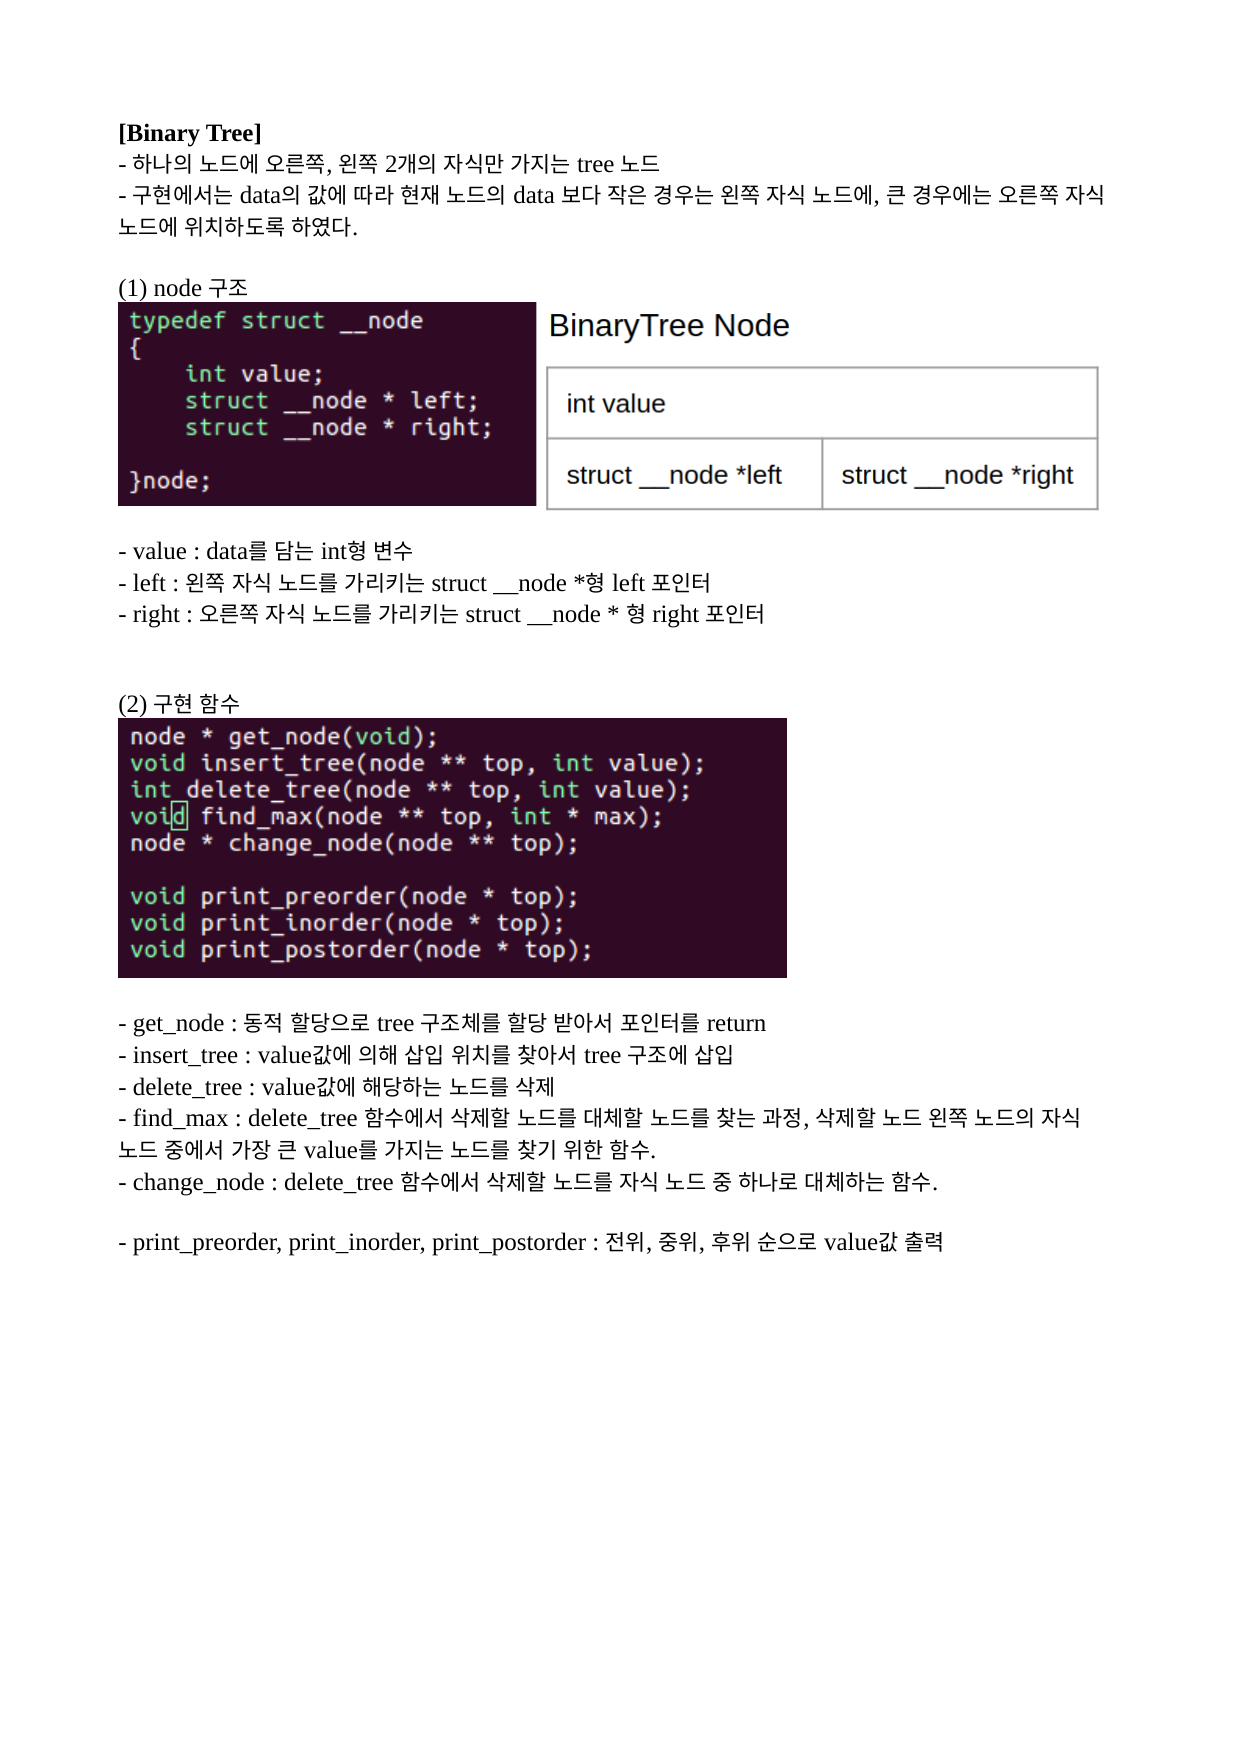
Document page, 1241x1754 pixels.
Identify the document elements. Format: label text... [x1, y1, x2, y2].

text - print_preorder, print_inorder, print_postorder : 전위, 중위, 후위 순으로 value값 출력 [118, 1225, 1122, 1257]
text - find_max : delete_tree 함수에서 삭제할 노드를 대체할 노드를 찾는 과정, 삭제할 노드 왼쪽 노드의 자식 노드 중에서 가장 큰 value를 가지는 노드를 찾기 위한 함수. [118, 1101, 1122, 1165]
text - value : data를 담는 int형 변수 [118, 534, 1122, 566]
picture [118, 718, 787, 978]
text - 구현에서는 data의 값에 따라 현재 노드의 data 보다 작은 경우는 왼쪽 자식 노드에, 큰 경우에는 오른쪽 자식 노드에 위치하도록 하였다. [118, 178, 1122, 242]
text (1) node 구조 [118, 271, 1122, 302]
text - right : 오른쪽 자식 노드를 가리키는 struct __node * 형 right 포인터 [118, 597, 1122, 629]
text - insert_tree : value값에 의해 삽입 위치를 찾아서 tree 구조에 삽입 [118, 1038, 1122, 1070]
text - delete_tree : value값에 해당하는 노드를 삭제 [118, 1070, 1122, 1101]
picture [118, 295, 1126, 528]
text - left : 왼쪽 자식 노드를 가리키는 struct __node *형 left 포인터 [118, 566, 1122, 597]
text - get_node : 동적 할당으로 tree 구조체를 할당 받아서 포인터를 return [118, 1006, 1122, 1038]
text [Binary Tree] [118, 118, 1122, 147]
text - 하나의 노드에 오른쪽, 왼쪽 2개의 자식만 가지는 tree 노드 [118, 147, 1122, 178]
text - change_node : delete_tree 함수에서 삭제할 노드를 자식 노드 중 하나로 대체하는 함수. [118, 1165, 1122, 1196]
text (2) 구현 함수 [118, 687, 1122, 718]
